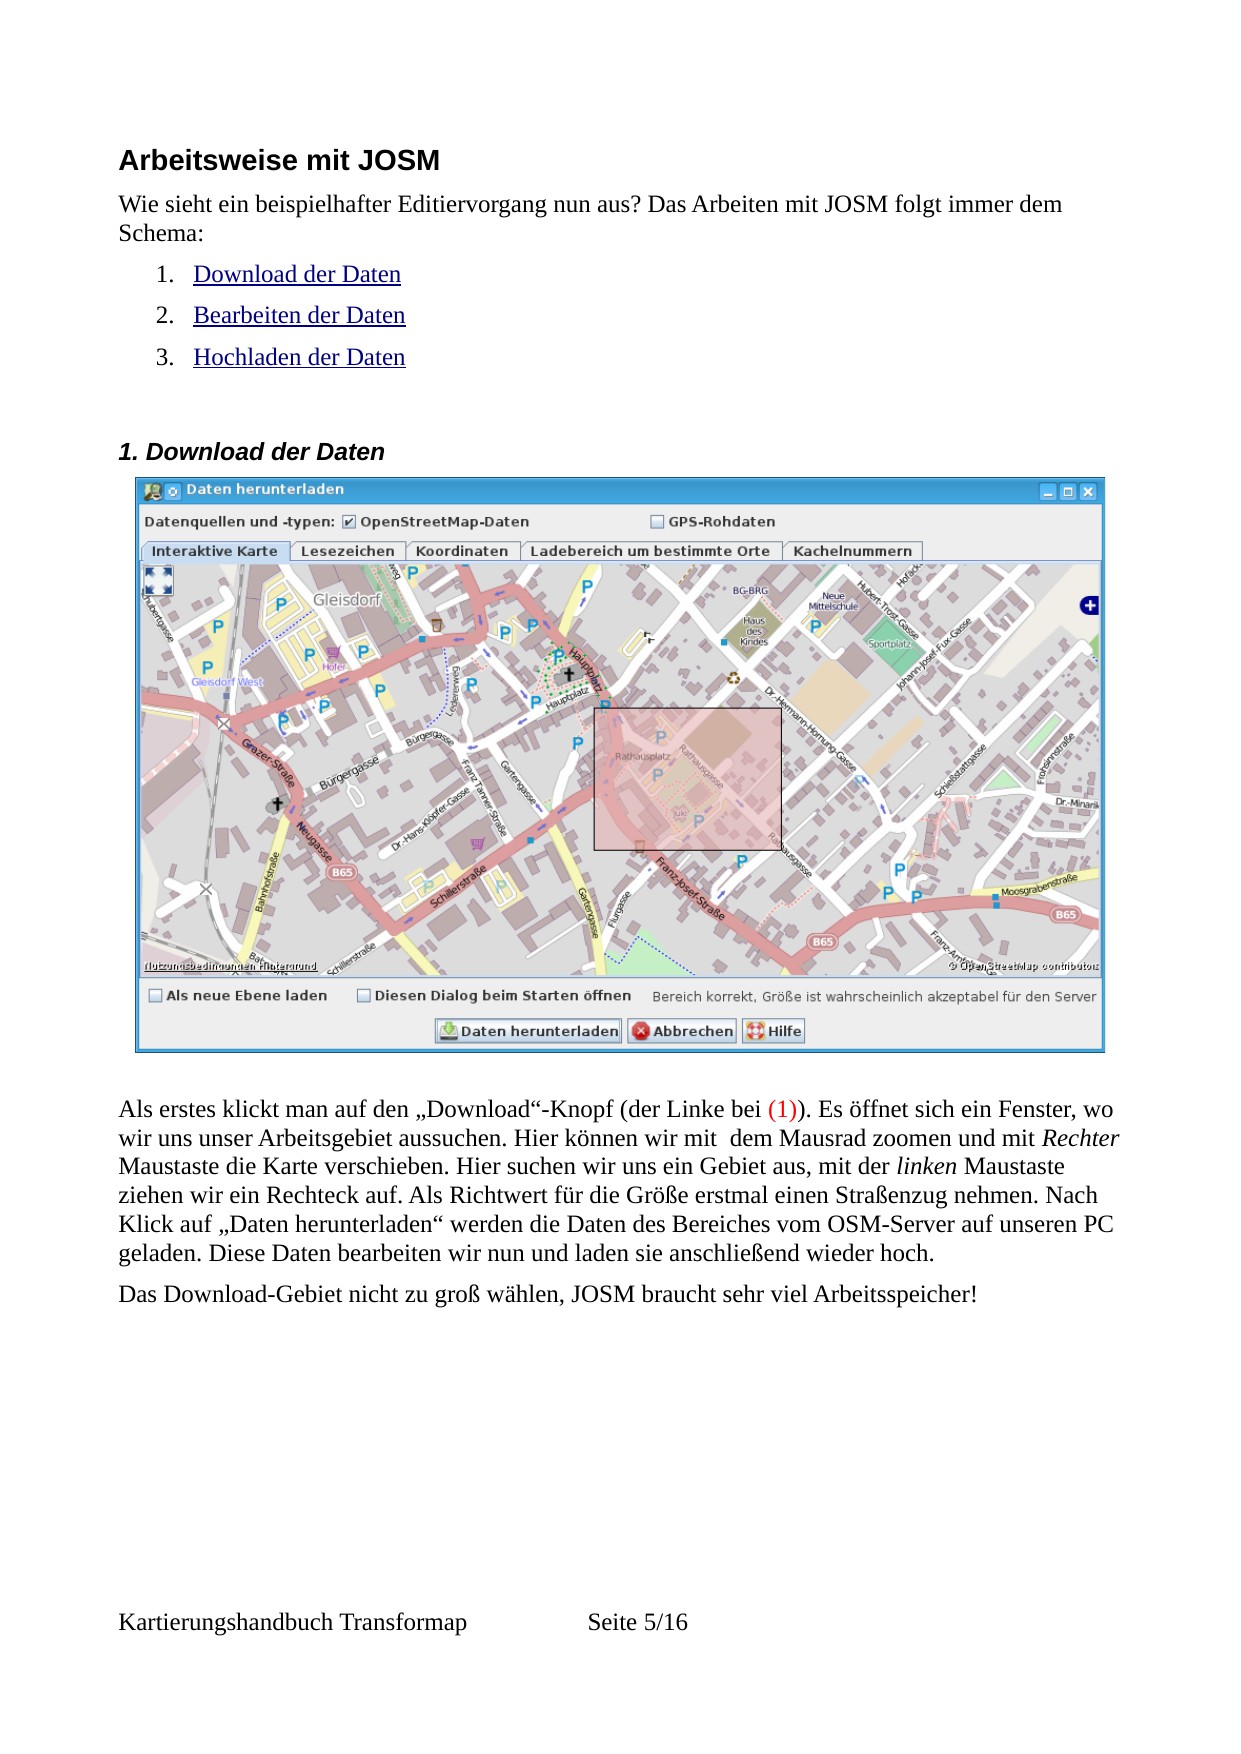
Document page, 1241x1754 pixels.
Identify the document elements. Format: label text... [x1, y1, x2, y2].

text Wie sieht ein beispielhafter Editiervorgang nun aus? Das Arbeiten mit JOSM folgt immer dem Schema: [118, 189, 1122, 247]
text Das Download-Gebiet nicht zu groß wählen, JOSM braucht sehr viel Arbeitsspeicher! [118, 1279, 1122, 1308]
picture [135, 477, 1106, 1053]
list Hochladen der Daten [156, 342, 1122, 370]
subtitle 1. Download der Daten [118, 437, 1122, 465]
text Als erstes klickt man auf den „Download“-Knopf (der Linke bei (1)). Es öffnet sich ein Fenster, wo wir uns unser Arbeitsgebiet aussuchen. Hier können wir mit dem Mausrad zoomen und mit Rechter Maustaste die Karte verschieben. Hier suchen wir uns ein Gebiet aus, mit der linken Maustaste ziehen wir ein Rechteck auf. Als Richtwert für die Größe erstmal einen Straßenzug nehmen. Nach Klick auf „Daten herunterladen“ werden die Daten des Bereiches vom OSM-Server auf unseren PC geladen. Diese Daten bearbeiten wir nun und laden sie anschließend wieder hoch. [118, 1094, 1122, 1266]
list Download der Daten [156, 259, 1122, 288]
subtitle Arbeitsweise mit JOSM [118, 143, 1122, 177]
list Bearbeiten der Daten [156, 300, 1122, 329]
